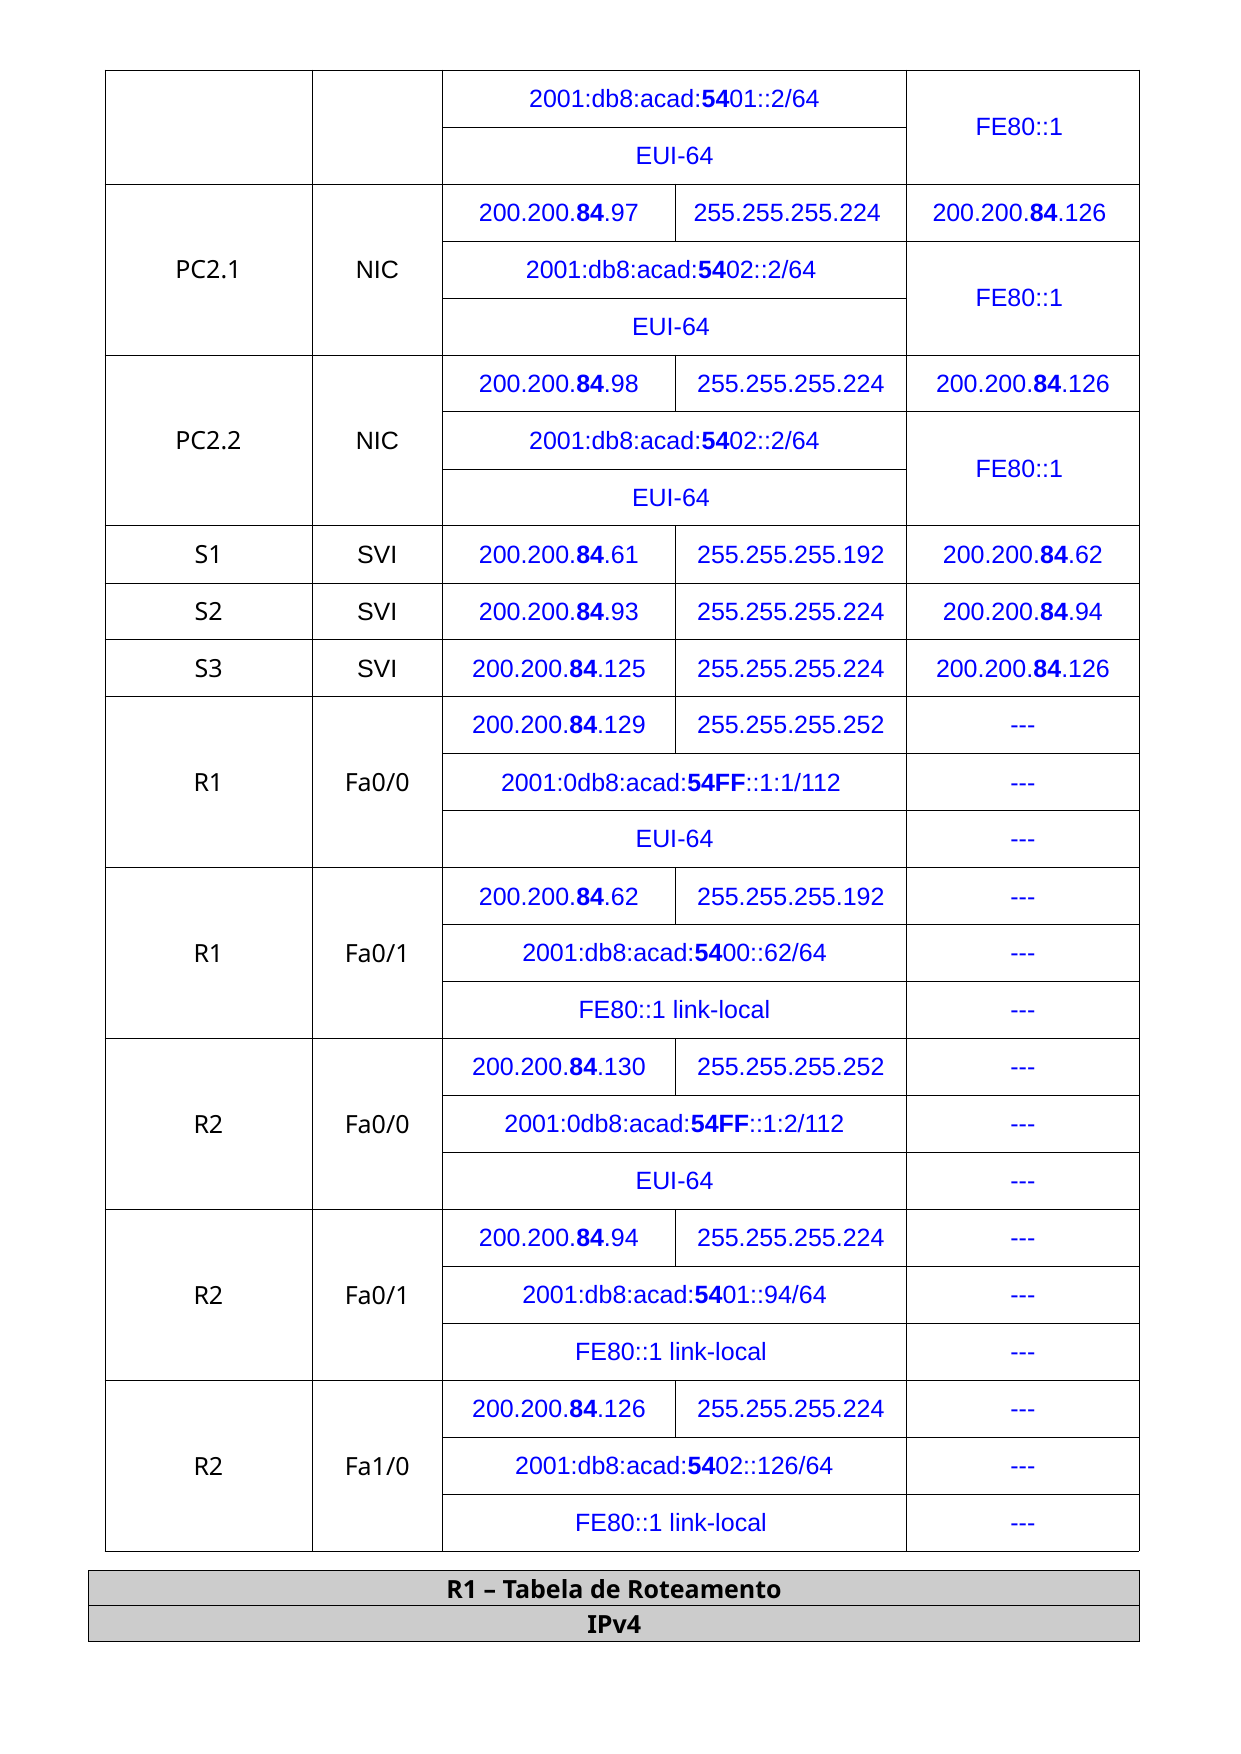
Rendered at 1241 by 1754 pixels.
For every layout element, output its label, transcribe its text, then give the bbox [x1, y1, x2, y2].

table_cell 2001:0db8:acad:54FF::1:1/112 [443, 754, 906, 810]
table_cell R2 [106, 1381, 312, 1551]
table_cell PC2.1 [106, 185, 312, 354]
table_cell 2001:db8:acad:5402::126/64 [443, 1438, 906, 1494]
table_cell EUI-64 [443, 470, 906, 525]
table_cell Fa0/0 [313, 697, 442, 867]
table_cell 2001:db8:acad:5401::2/64 [443, 71, 906, 127]
table_cell 255.255.255.192 [676, 868, 906, 924]
table_cell SVI [313, 526, 442, 582]
table_cell 255.255.255.224 [676, 356, 906, 411]
table_cell 200.200.84.126 [907, 356, 1139, 411]
table_cell [106, 71, 312, 183]
table_cell Fa0/1 [313, 1210, 442, 1380]
table_cell 200.200.84.94 [907, 584, 1139, 639]
table_cell 200.200.84.129 [443, 697, 675, 753]
table_cell 2001:db8:acad:5402::2/64 [443, 412, 906, 468]
table_cell 2001:db8:acad:5402::2/64 [443, 242, 906, 297]
table_cell 200.200.84.125 [443, 640, 675, 696]
table_cell 200.200.84.94 [443, 1210, 675, 1266]
table_cell 200.200.84.126 [907, 640, 1139, 696]
table_cell 200.200.84.97 [443, 185, 675, 241]
table_cell FE80::1 [907, 71, 1139, 183]
table_header R1 – Tabela de Roteamento [89, 1571, 1139, 1605]
table_cell NIC [313, 356, 442, 525]
table_cell 200.200.84.93 [443, 584, 675, 639]
table_cell --- [907, 1096, 1139, 1152]
table_cell EUI-64 [443, 1153, 906, 1209]
table_cell 200.200.84.62 [443, 868, 675, 924]
table_cell --- [907, 1324, 1139, 1380]
table_cell S1 [106, 526, 312, 582]
table_cell 255.255.255.224 [676, 1381, 906, 1437]
table_cell 255.255.255.224 [676, 1210, 906, 1266]
table_cell R2 [106, 1210, 312, 1380]
table_cell --- [907, 1438, 1139, 1494]
table_cell --- [907, 754, 1139, 810]
table_cell 200.200.84.98 [443, 356, 675, 411]
table_cell 2001:db8:acad:5400::62/64 [443, 925, 906, 981]
table_cell 255.255.255.192 [676, 526, 906, 582]
table_cell S3 [106, 640, 312, 696]
table_cell Fa0/1 [313, 868, 442, 1038]
table_cell --- [907, 1153, 1139, 1209]
table_cell 200.200.84.61 [443, 526, 675, 582]
table_cell FE80::1 [907, 242, 1139, 354]
table_cell IPv4 [89, 1606, 1139, 1641]
table_cell PC2.2 [106, 356, 312, 525]
table_cell NIC [313, 185, 442, 354]
table_cell FE80::1 [907, 412, 1139, 525]
table_cell FE80::1 link-local [443, 1495, 906, 1551]
table_cell 200.200.84.62 [907, 526, 1139, 582]
table_cell 255.255.255.224 [676, 185, 906, 241]
table_cell 200.200.84.130 [443, 1039, 675, 1095]
table_cell SVI [313, 640, 442, 696]
table_cell R2 [106, 1039, 312, 1209]
table_cell --- [907, 1267, 1139, 1323]
table_cell --- [907, 868, 1139, 924]
table_cell 2001:0db8:acad:54FF::1:2/112 [443, 1096, 906, 1152]
table_cell EUI-64 [443, 299, 906, 354]
table_cell --- [907, 982, 1139, 1038]
table_cell EUI-64 [443, 811, 906, 867]
table_cell --- [907, 697, 1139, 753]
table_cell R1 [106, 868, 312, 1038]
table_cell FE80::1 link-local [443, 1324, 906, 1380]
table_cell SVI [313, 584, 442, 639]
table_cell 2001:db8:acad:5401::94/64 [443, 1267, 906, 1323]
table_cell 200.200.84.126 [443, 1381, 675, 1437]
table_cell 255.255.255.252 [676, 697, 906, 753]
table_cell EUI-64 [443, 128, 906, 183]
table_cell --- [907, 925, 1139, 981]
table_cell 255.255.255.252 [676, 1039, 906, 1095]
table_cell [313, 71, 442, 183]
table_cell --- [907, 1210, 1139, 1266]
table_cell Fa1/0 [313, 1381, 442, 1551]
table_cell FE80::1 link-local [443, 982, 906, 1038]
table_cell R1 [106, 697, 312, 867]
table_cell 200.200.84.126 [907, 185, 1139, 241]
table_cell --- [907, 1039, 1139, 1095]
table_cell --- [907, 811, 1139, 867]
table_cell Fa0/0 [313, 1039, 442, 1209]
table_cell --- [907, 1495, 1139, 1551]
table_cell 255.255.255.224 [676, 584, 906, 639]
table_cell S2 [106, 584, 312, 639]
table_cell 255.255.255.224 [676, 640, 906, 696]
table_cell --- [907, 1381, 1139, 1437]
